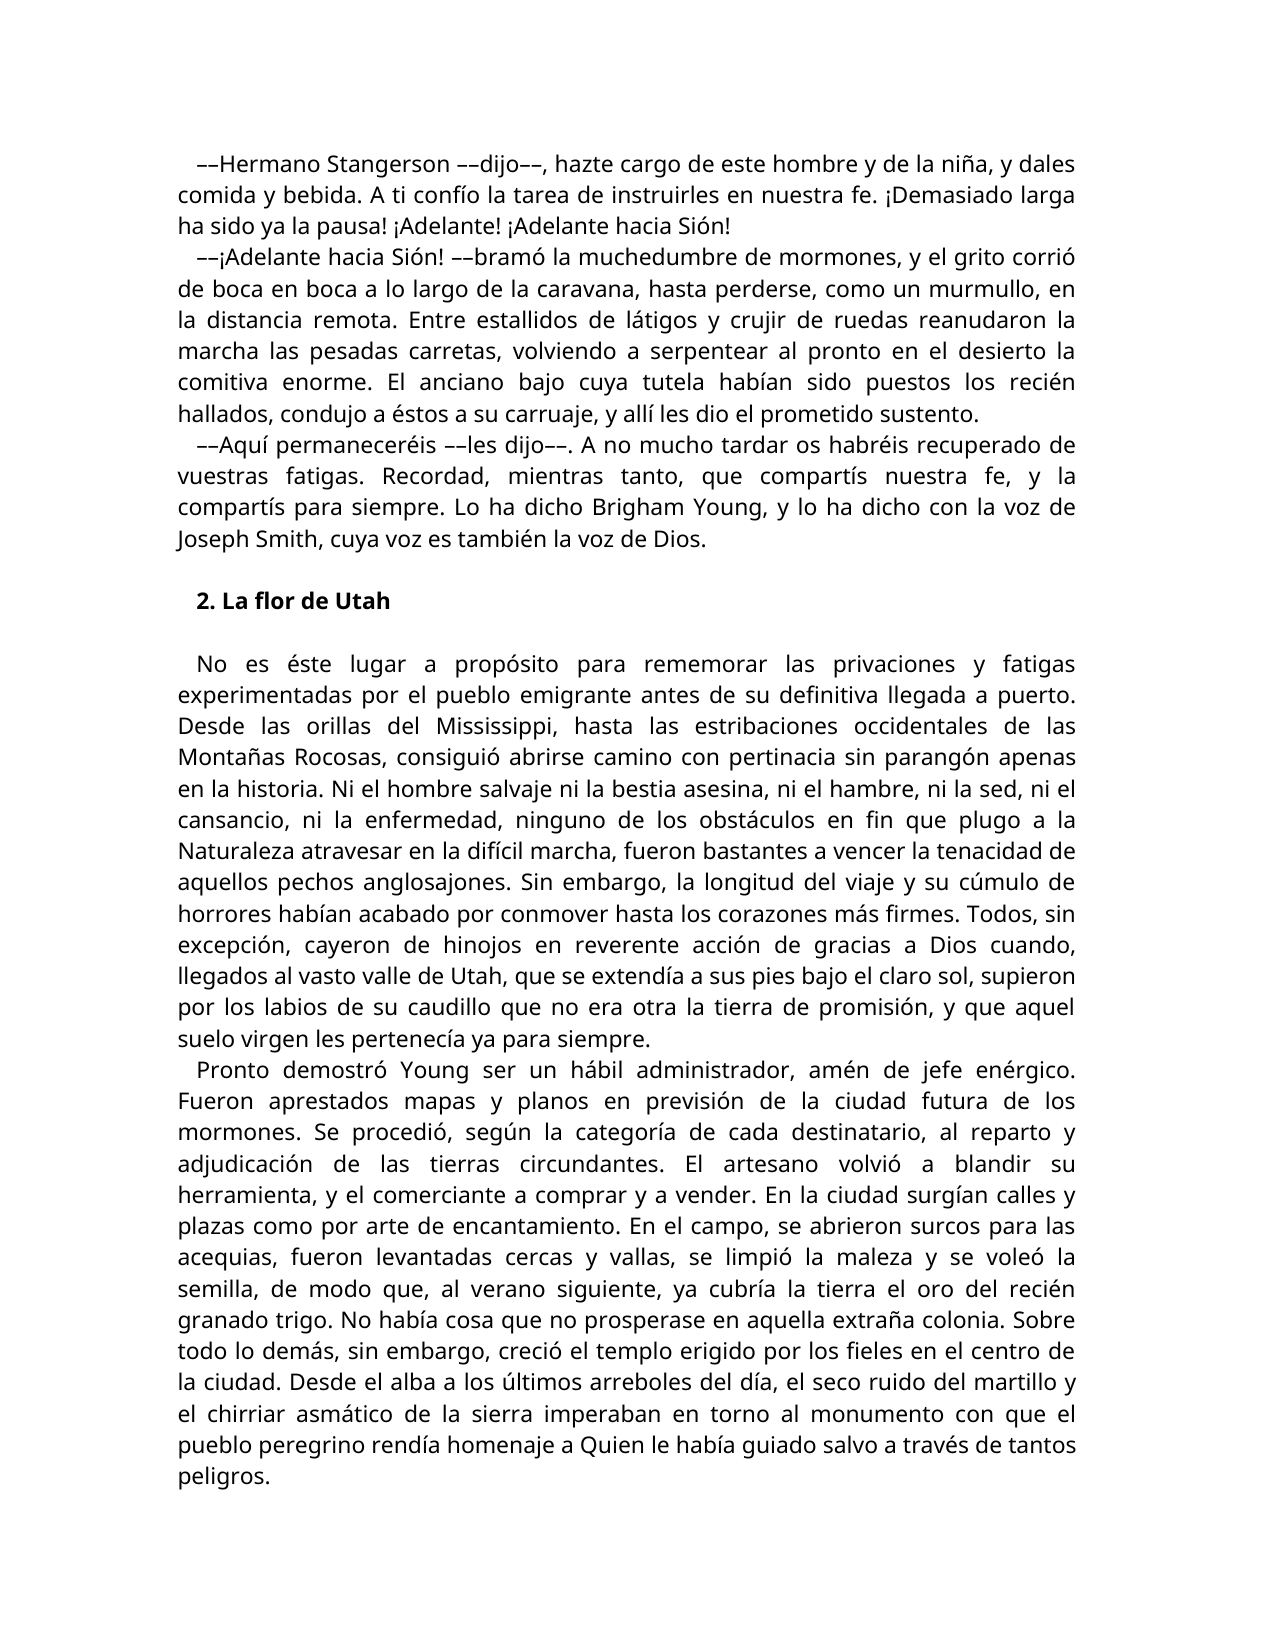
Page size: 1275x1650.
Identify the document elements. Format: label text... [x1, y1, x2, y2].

subtitle No es éste lugar a propósito para rememorar las privaciones y fatigas experimentadas por el pueblo emigrante antes de su definitiva llegada a puerto. Desde las orillas del Mississippi, hasta las estribaciones occidentales de las Montañas Rocosas, consiguió abrirse camino con pertinacia sin parangón apenas en la historia. Ni el hombre salvaje ni la bestia asesina, ni el hambre, ni la sed, ni el cansancio, ni la enfermedad, ninguno de los obstáculos en fin que plugo a la Naturaleza atravesar en la difícil marcha, fueron bastantes a vencer la tenacidad de aquellos pechos anglosajones. Sin embargo, la longitud del viaje y su cúmulo de horrores habían acabado por conmover hasta los corazones más firmes. Todos, sin excepción, cayeron de hinojos en reverente acción de gracias a Dios cuando, llegados al vasto valle de Utah, que se extendía a sus pies bajo el claro sol, supieron por los labios de su caudillo que no era otra la tierra de promisión, y que aquel suelo virgen les pertenecía ya para siempre. [177, 648, 1077, 1054]
subtitle Pronto demostró Young ser un hábil administrador, amén de jefe enérgico. Fueron aprestados mapas y planos en previsión de la ciudad futura de los mormones. Se procedió, según la categoría de cada destinatario, al reparto y adjudicación de las tierras circundantes. El artesano volvió a blandir su herramienta, y el comerciante a comprar y a vender. En la ciudad surgían calles y plazas como por arte de encantamiento. En el campo, se abrieron surcos para las acequias, fueron levantadas cercas y vallas, se limpió la maleza y se voleó la semilla, de modo que, al verano siguiente, ya cubría la tierra el oro del recién granado trigo. No había cosa que no prosperase en aquella extraña colonia. Sobre todo lo demás, sin embargo, creció el templo erigido por los fieles en el centro de la ciudad. Desde el alba a los últimos arreboles del día, el seco ruido del martillo y el chirriar asmático de la sierra imperaban en torno al monumento con que el pueblo peregrino rendía homenaje a Quien le había guiado salvo a través de tantos peligros. [177, 1054, 1077, 1491]
subtitle 2. La flor de Utah [177, 585, 1077, 616]
subtitle ––Hermano Stangerson ––dijo––, hazte cargo de este hombre y de la niña, y dales comida y bebida. A ti confío la tarea de instruirles en nuestra fe. ¡Demasiado larga ha sido ya la pausa! ¡Adelante! ¡Adelante hacia Sión! [177, 148, 1077, 241]
subtitle ––¡Adelante hacia Sión! ––bramó la muchedumbre de mormones, y el grito corrió de boca en boca a lo largo de la caravana, hasta perderse, como un murmullo, en la distancia remota. Entre estallidos de látigos y crujir de ruedas reanudaron la marcha las pesadas carretas, volviendo a serpentear al pronto en el desierto la comitiva enorme. El anciano bajo cuya tutela habían sido puestos los recién hallados, condujo a éstos a su carruaje, y allí les dio el prometido sustento. [177, 241, 1077, 429]
subtitle ––Aquí permaneceréis ––les dijo––. A no mucho tardar os habréis recuperado de vuestras fatigas. Recordad, mientras tanto, que compartís nuestra fe, y la compartís para siempre. Lo ha dicho Brigham Young, y lo ha dicho con la voz de Joseph Smith, cuya voz es también la voz de Dios. [177, 429, 1077, 554]
